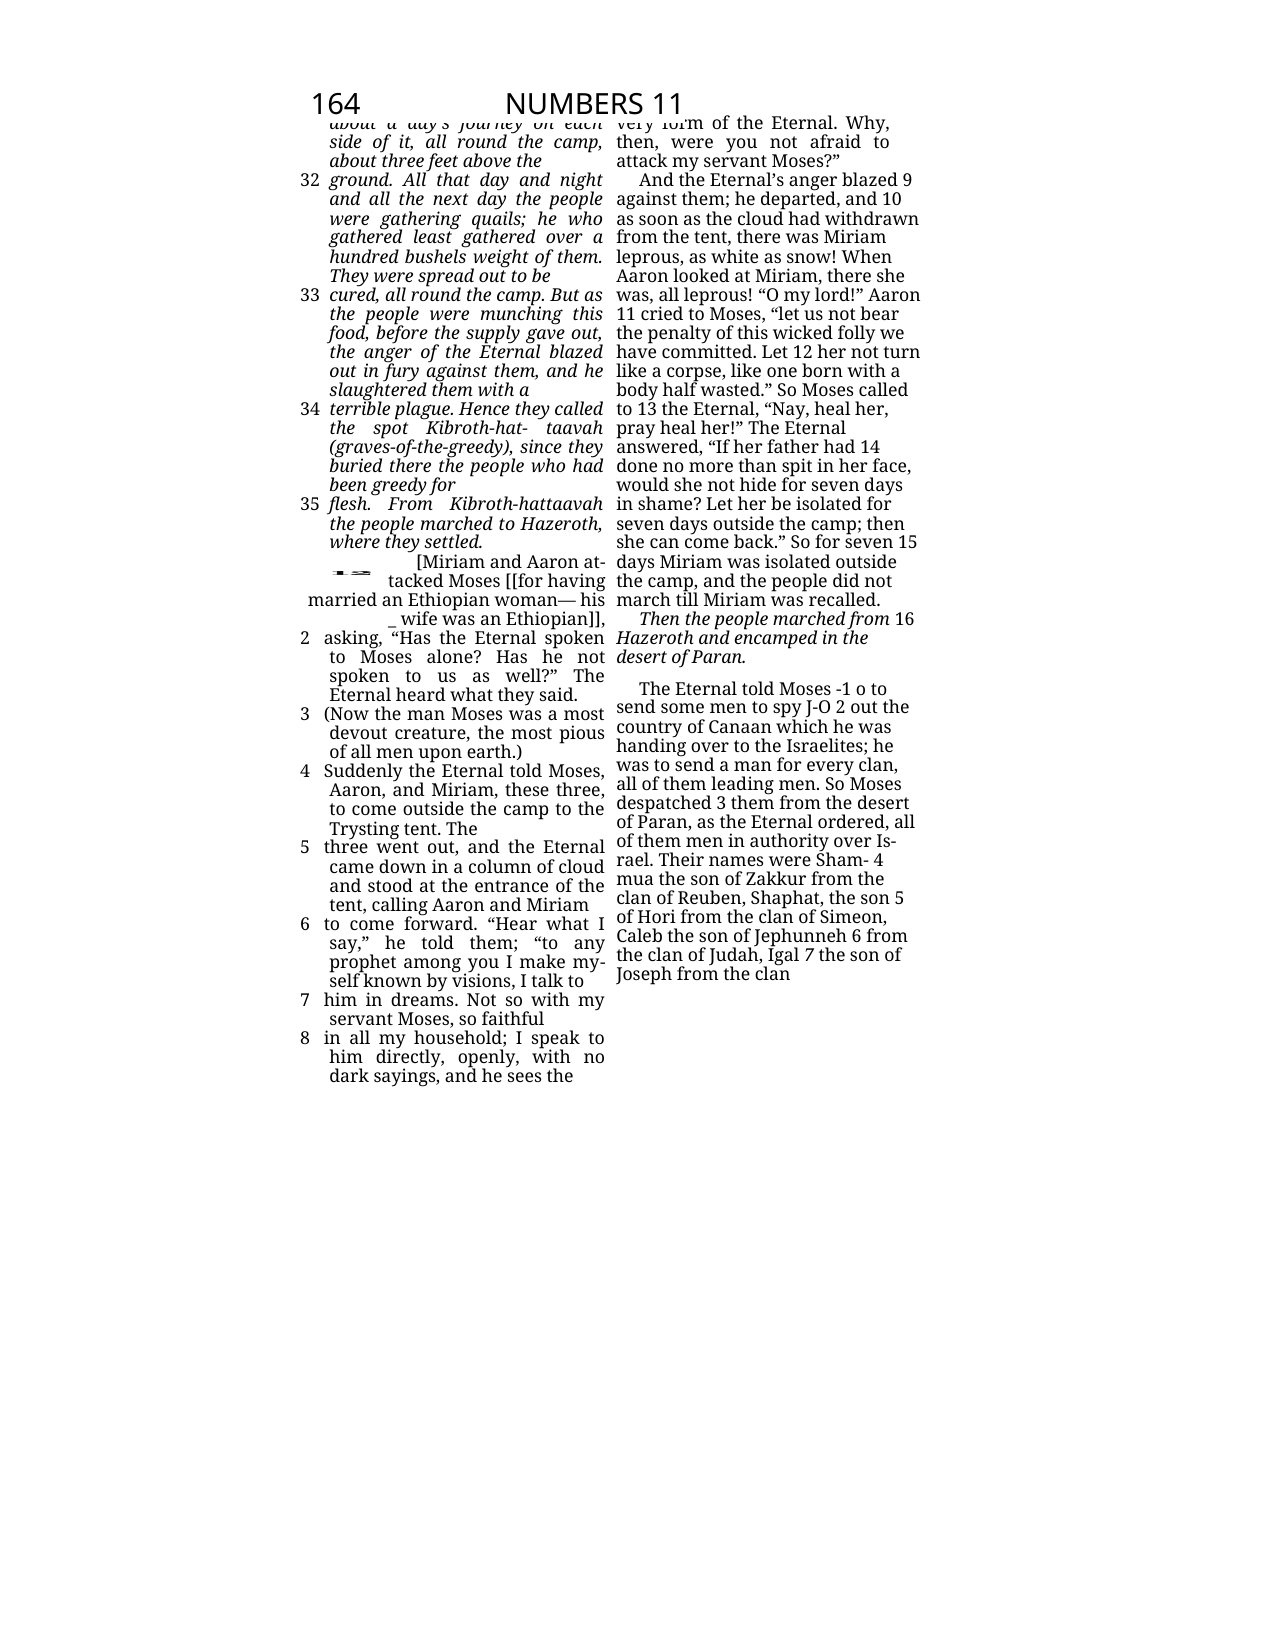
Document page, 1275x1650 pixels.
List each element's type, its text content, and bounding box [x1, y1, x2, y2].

picture [332, 571, 372, 575]
text The Eternal told Moses -1 o to send some men to spy J-O 2 out the country of Canaan which he was handing over to the Is­raelites; he was to send a man for every clan, all of them lead­ing men. So Moses despatched 3 them from the desert of Paran, as the Eternal ordered, all of them men in authority over Is­rael. Their names were Sham- 4 mua the son of Zakkur from the clan of Reuben, Shaphat, the son 5 of Hori from the clan of Simeon, Caleb the son of Jephunneh 6 from the clan of Judah, Igal 7 the son of Joseph from the clan [616, 680, 921, 985]
text Then the people marched from 16 Hazeroth and encamped in the desert of Paran. [616, 610, 921, 667]
list ground. All that day and night and all the next day the people were gathering quails; he who gathered least gathered over a hundred bushels weight of them. They were spread out to be [300, 172, 605, 286]
list (Now the man Moses was a most devout creature, the most pious of all men upon earth.) [300, 705, 605, 762]
text very form of the Eternal. Why, then, were you not afraid to attack my servant Moses?” [616, 114, 890, 172]
text [Miriam and Aaron at­tacked Moses [[for having married an Ethiopian woman— his _ wife was an Ethiopian]], [300, 553, 605, 629]
text And the Eternal’s anger blazed 9 against them; he departed, and 10 as soon as the cloud had with­drawn from the tent, there was Miriam leprous, as white as snow! When Aaron looked at Miriam, there she was, all lep­rous! “O my lord!” Aaron 11 cried to Moses, “let us not bear the penalty of this wicked folly we have committed. Let 12 her not turn like a corpse, like one born with a body half wasted.” So Moses called to 13 the Eternal, “Nay, heal her, pray heal her!” The Eternal answered, “If her father had 14 done no more than spit in her face, would she not hide for seven days in shame? Let her be isolated for seven days out­side the camp; then she can come back.” So for seven 15 days Miriam was isolated out­side the camp, and the people did not march till Miriam was recalled. [616, 172, 921, 610]
list terrible plague. Hence they called the spot Kibroth-hat- taavah (graves-of-the-greedy), since they buried there the peo­ple who had been greedy for [300, 400, 605, 496]
list in all my household; I speak to him directly, openly, with no dark sayings, and he sees the [300, 1029, 605, 1087]
list flesh. From Kibroth-hattaavah the people marched to Hazeroth, where they settled. [300, 496, 605, 553]
list him in dreams. Not so with my servant Moses, so faithful [300, 991, 605, 1029]
list Suddenly the Eternal told Moses, Aaron, and Miriam, these three, to come outside the camp to the Trysting tent. The [300, 762, 605, 839]
list asking, “Has the Eternal spoken to Moses alone? Has he not spoken to us as well?” The Eternal heard what they said. [300, 629, 605, 705]
list to come forward. “Hear what I say,” he told them; “to any prophet among you I make my­self known by visions, I talk to [300, 915, 605, 991]
text about a day’s journey on each side of it, all round the camp, about three feet above the [329, 123, 605, 172]
list three went out, and the Eternal came down in a column of cloud and stood at the entrance of the tent, calling Aaron and Miriam [300, 839, 605, 915]
list cured, all round the camp. But as the people were munching this food, before the supply gave out, the anger of the Eternal blazed out in fury against them, and he slaughtered them with a [300, 286, 605, 400]
